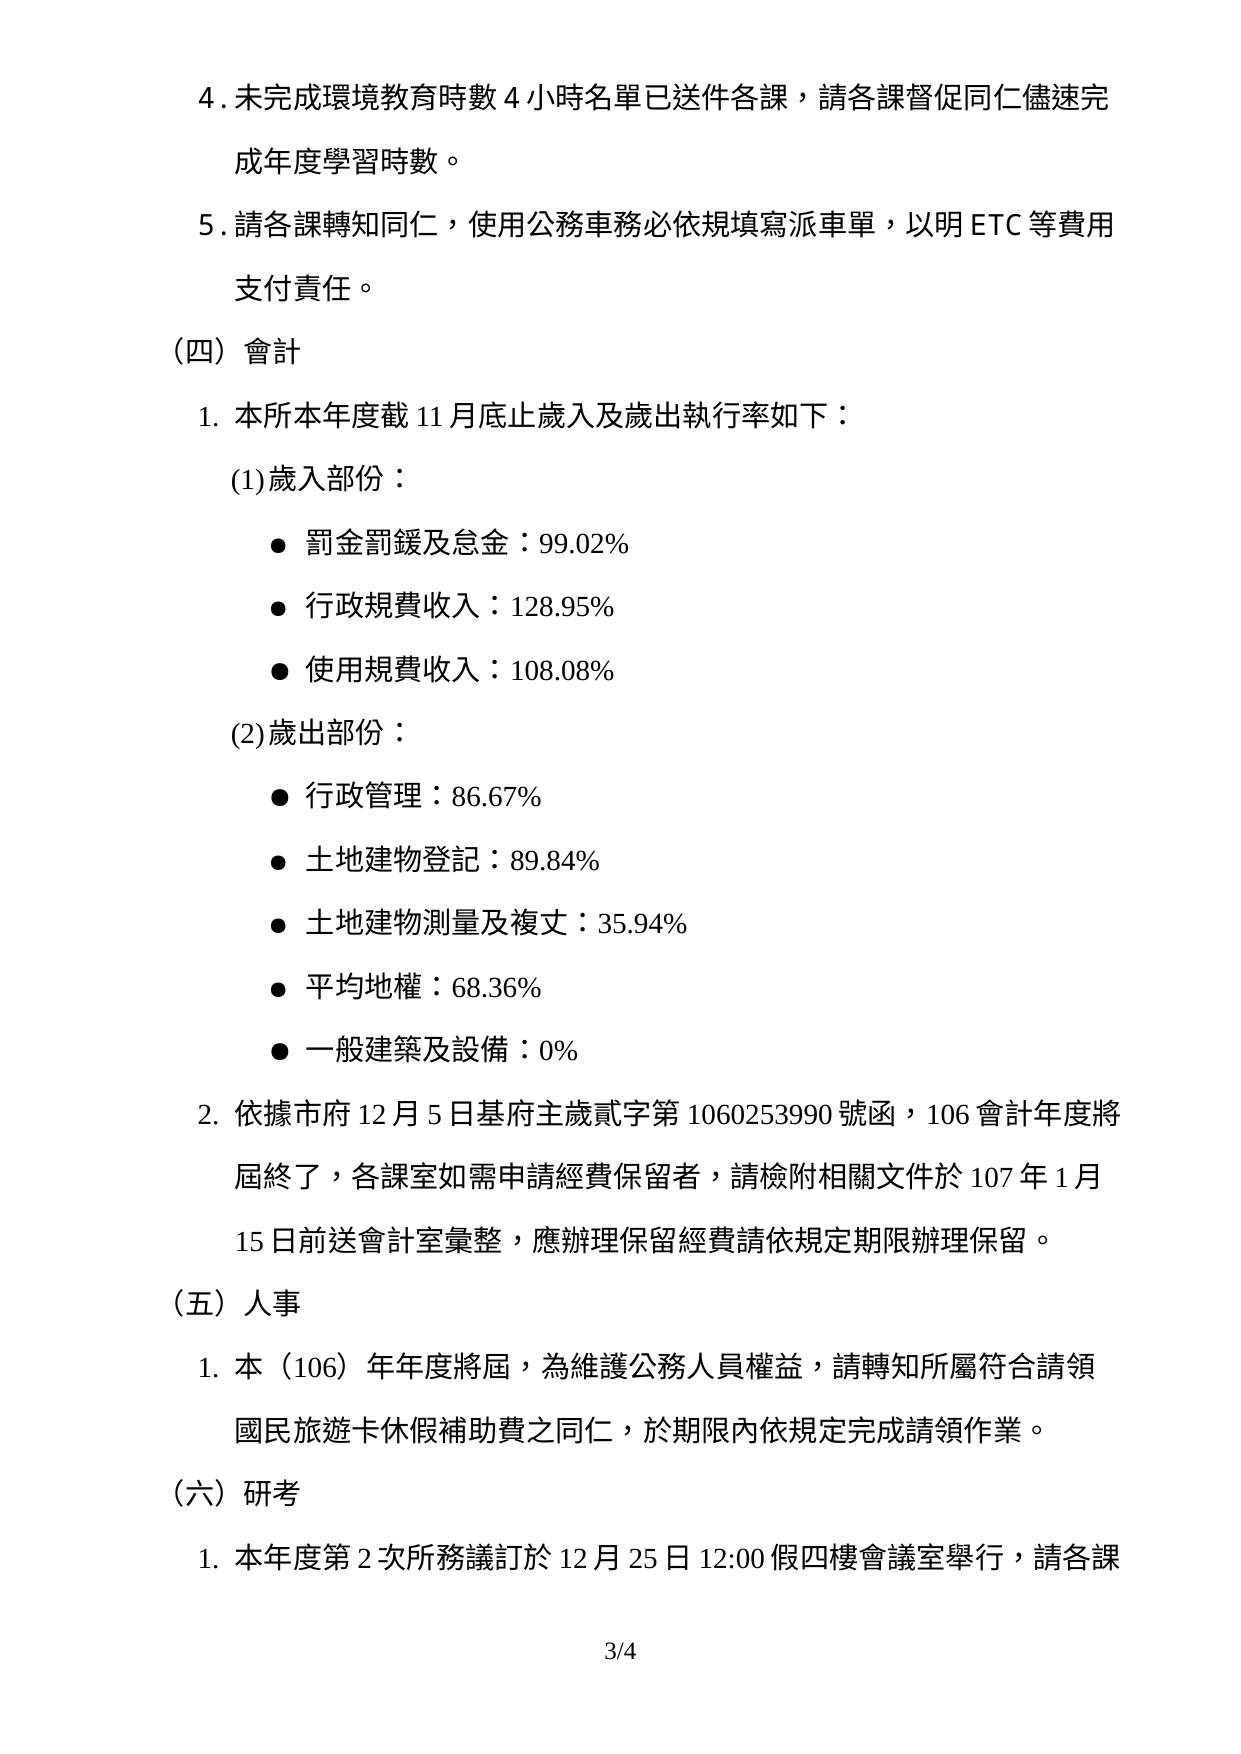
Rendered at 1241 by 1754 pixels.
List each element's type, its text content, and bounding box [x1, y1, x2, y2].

list 歲出部份： [231, 709, 1122, 752]
list 歲入部份： [231, 456, 1122, 498]
list 平均地權：68.36% [268, 963, 1122, 1006]
list 土地建物登記：89.84% [268, 836, 1122, 879]
list 會計 [156, 329, 1122, 371]
list 本年度第2次所務議訂於12月25日12:00假四樓會議室舉行，請各課 [197, 1534, 1122, 1577]
list 研考 [156, 1471, 1122, 1513]
list 罰金罰鍰及怠金：99.02% [268, 519, 1122, 562]
list 行政規費收入：128.95% [268, 583, 1122, 625]
list 本（106）年年度將屆，為維護公務人員權益，請轉知所屬符合請領國民旅遊卡休假補助費之同仁，於期限內依規定完成請領作業。 [197, 1344, 1122, 1450]
list 行政管理：86.67% [268, 773, 1122, 815]
list 一般建築及設備：0% [268, 1027, 1122, 1069]
list 土地建物測量及複丈：35.94% [268, 900, 1122, 942]
list 使用規費收入：108.08% [268, 646, 1122, 688]
list 人事 [156, 1281, 1122, 1323]
list 未完成環境教育時數4小時名單已送件各課，請各課督促同仁儘速完成年度學習時數。 [197, 75, 1122, 181]
list 請各課轉知同仁，使用公務車務必依規填寫派車單，以明ETC等費用支付責任。 [197, 202, 1122, 308]
list 依據市府12月5日基府主歲貳字第1060253990號函，106會計年度將屆終了，各課室如需申請經費保留者，請檢附相關文件於107年1月15日前送會計室彙整，應辦理保留經費請依規定期限辦理保留。 [197, 1090, 1122, 1259]
list 本所本年度截11月底止歲入及歲出執行率如下： [197, 392, 1122, 435]
